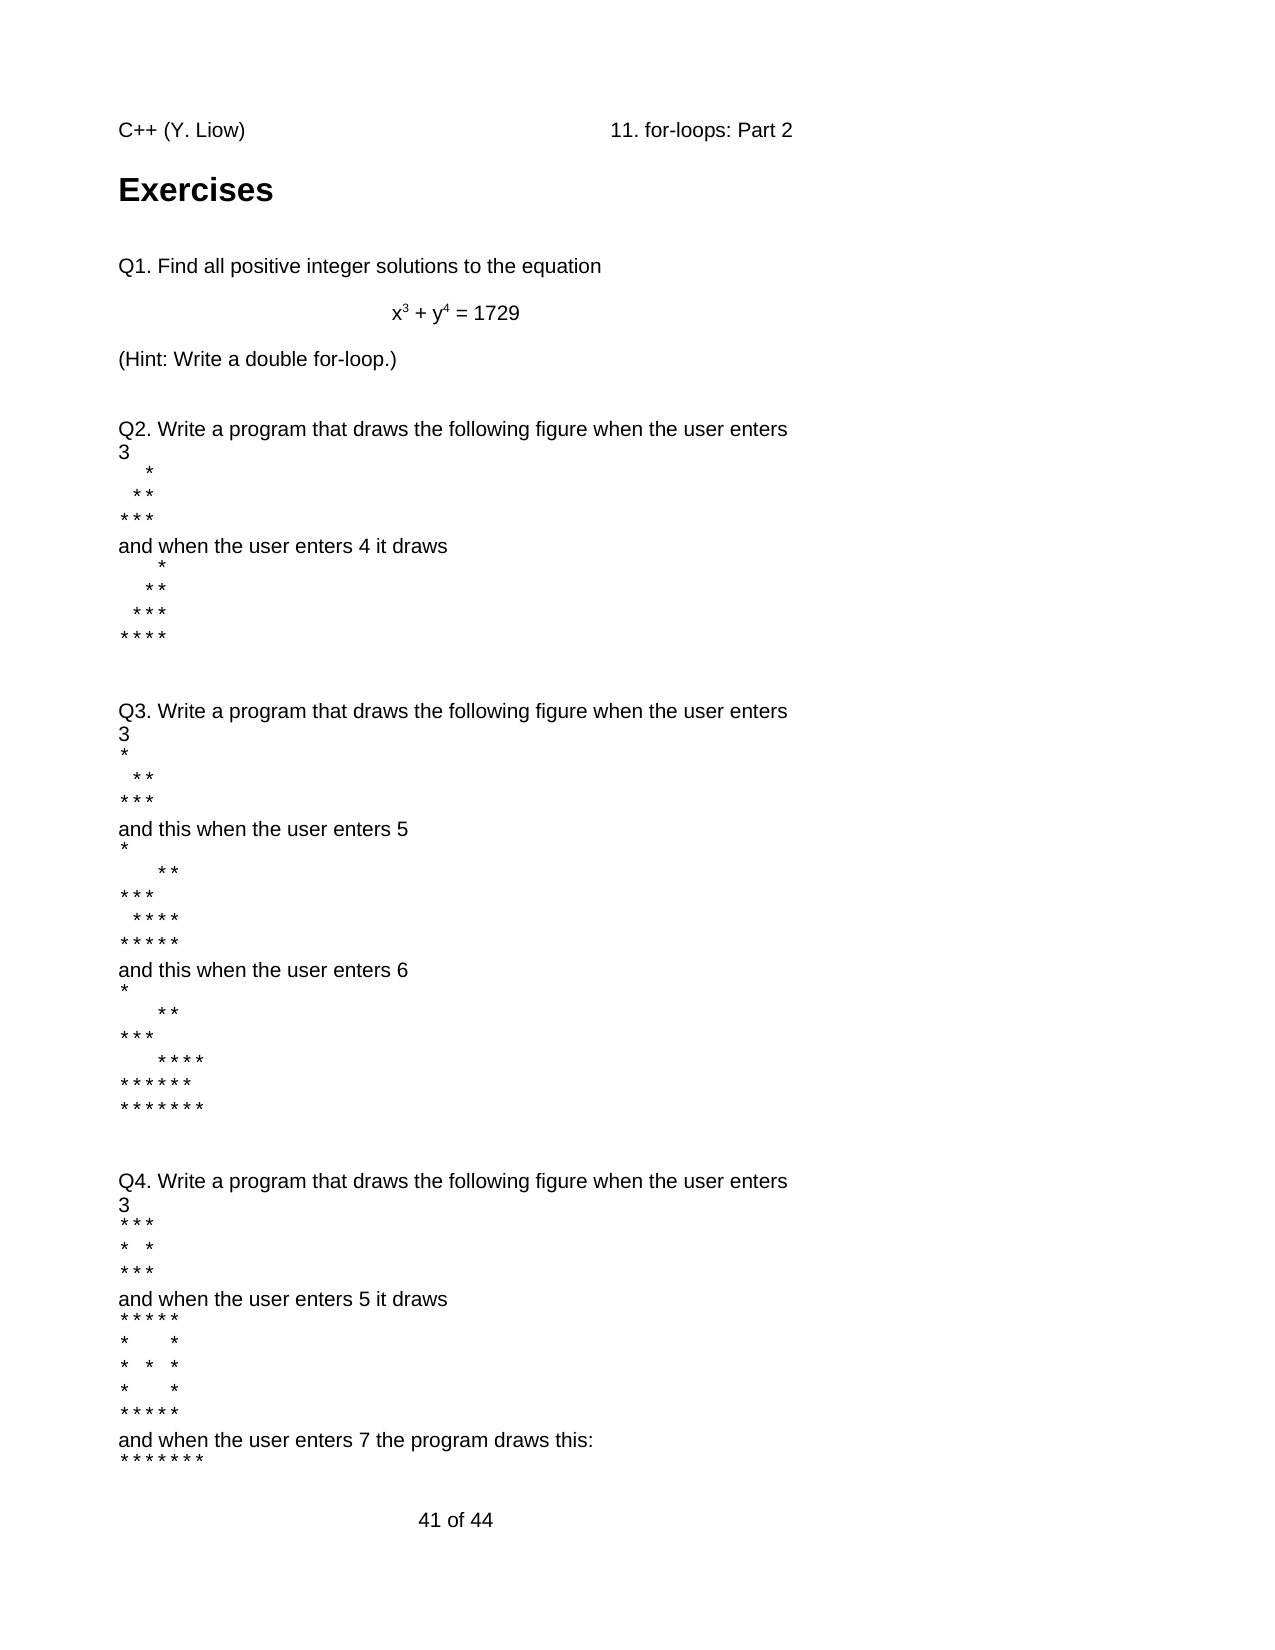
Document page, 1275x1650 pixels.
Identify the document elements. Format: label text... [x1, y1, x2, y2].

text ****** [118, 1076, 793, 1100]
text * [118, 840, 793, 864]
text and this when the user enters 5 [118, 817, 793, 840]
text Q1. Find all positive integer solutions to the equation [118, 254, 793, 278]
text and when the user enters 5 it draws [118, 1287, 793, 1311]
text x3 + y4 = 1729 [118, 301, 793, 324]
text *** [118, 511, 793, 534]
text ** [118, 487, 793, 511]
text * [118, 464, 793, 487]
text * [118, 982, 793, 1005]
text ******* [118, 1100, 793, 1124]
text *** [118, 605, 793, 629]
text (Hint: Write a double for-loop.) [118, 347, 793, 371]
text and when the user enters 7 the program draws this: [118, 1429, 793, 1452]
text * * * [118, 1358, 793, 1382]
text **** [118, 1053, 793, 1076]
text and when the user enters 4 it draws [118, 534, 793, 558]
text *** [118, 793, 793, 817]
text ** [118, 581, 793, 605]
text **** [118, 911, 793, 935]
text ******* [118, 1452, 793, 1476]
text * [118, 746, 793, 770]
text * * [118, 1382, 793, 1405]
text ***** [118, 1311, 793, 1334]
text and this when the user enters 6 [118, 958, 793, 982]
text *** [118, 1029, 793, 1053]
text ***** [118, 935, 793, 958]
text ** [118, 770, 793, 793]
text Q3. Write a program that draws the following figure when the user enters 3 [118, 700, 793, 746]
text *** [118, 888, 793, 911]
text Exercises [118, 171, 793, 208]
text ** [118, 1005, 793, 1029]
text *** [118, 1264, 793, 1287]
text Q2. Write a program that draws the following figure when the user enters 3 [118, 417, 793, 464]
text ** [118, 864, 793, 888]
text **** [118, 629, 793, 652]
text *** [118, 1217, 793, 1240]
text * * [118, 1240, 793, 1264]
text Q4. Write a program that draws the following figure when the user enters 3 [118, 1170, 793, 1217]
text ***** [118, 1405, 793, 1429]
text * * [118, 1334, 793, 1358]
text * [118, 558, 793, 581]
